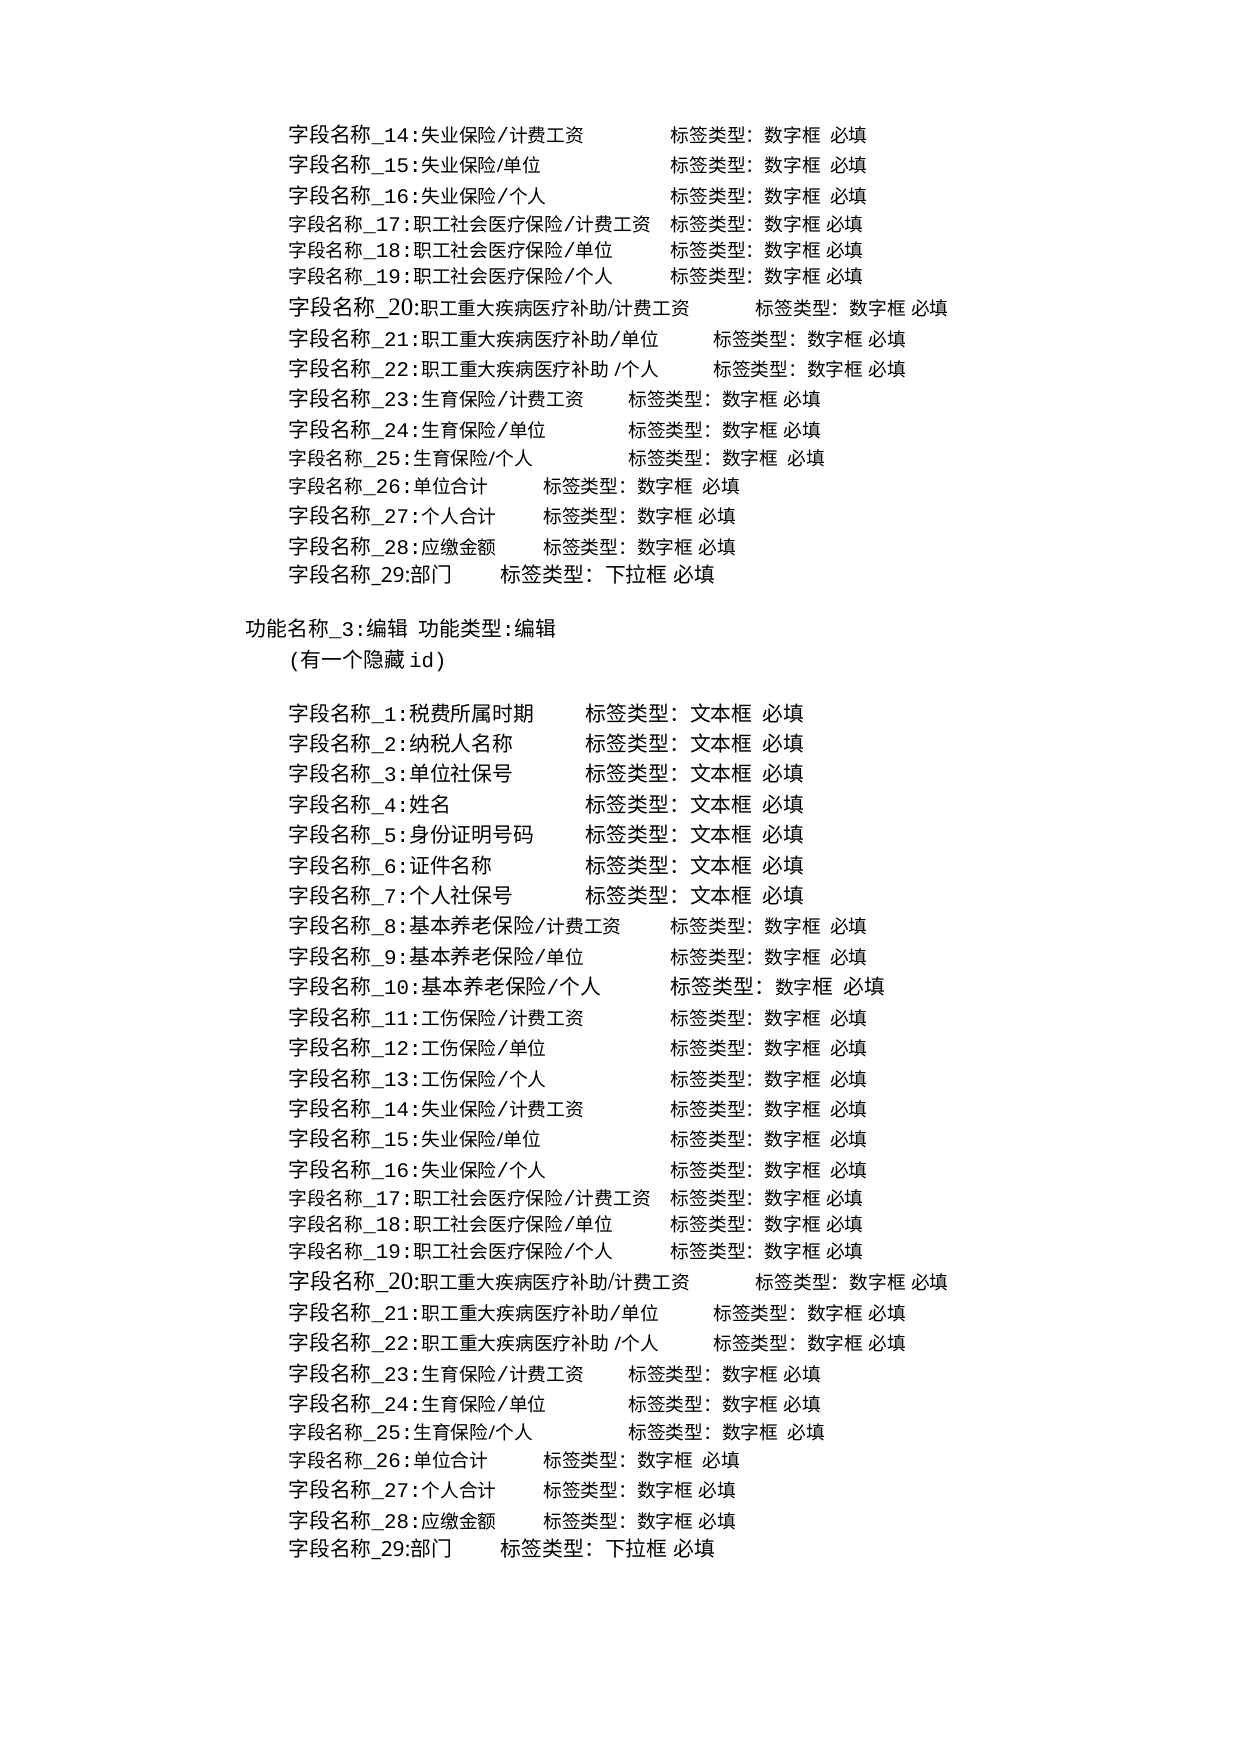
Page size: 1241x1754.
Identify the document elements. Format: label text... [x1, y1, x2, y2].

text 字段名称_17:职工社会医疗保险/计费工资 标签类型：数字框 必填 [118, 1183, 1122, 1212]
text 字段名称_22:职工重大疾病医疗补助 /个人 标签类型：数字框 必填 [118, 352, 1122, 383]
text 字段名称_20:职工重大疾病医疗补助/计费工资 标签类型：数字框 必填 [118, 290, 1122, 322]
text 字段名称_8:基本养老保险/计费工资 标签类型：数字框 必填 [118, 910, 1122, 940]
text 字段名称_22:职工重大疾病医疗补助 /个人 标签类型：数字框 必填 [118, 1326, 1122, 1357]
text (有一个隐藏id) [118, 643, 1122, 673]
text 字段名称_21:职工重大疾病医疗补助/单位 标签类型：数字框 必填 [118, 1296, 1122, 1326]
text 字段名称_20:职工重大疾病医疗补助/计费工资 标签类型：数字框 必填 [118, 1264, 1122, 1296]
text 字段名称_21:职工重大疾病医疗补助/单位 标签类型：数字框 必填 [118, 322, 1122, 352]
text 字段名称_28:应缴金额 标签类型：数字框 必填 [118, 530, 1122, 560]
text 功能名称_3:编辑 功能类型:编辑 [118, 612, 1122, 643]
text 字段名称_11:工伤保险/计费工资 标签类型：数字框 必填 [118, 1001, 1122, 1031]
text 字段名称_17:职工社会医疗保险/计费工资 标签类型：数字框 必填 [118, 209, 1122, 237]
text 字段名称_13:工伤保险/个人 标签类型：数字框 必填 [118, 1062, 1122, 1092]
text 字段名称_26:单位合计 标签类型：数字框 必填 [118, 1446, 1122, 1474]
text 字段名称_29:部门 标签类型：下拉框 必填 [118, 1534, 1122, 1563]
text 字段名称_1:税费所属时期 标签类型：文本框 必填 [118, 697, 1122, 727]
text 字段名称_15:失业保险/单位 标签类型：数字框 必填 [118, 148, 1122, 179]
text 字段名称_24:生育保险/单位 标签类型：数字框 必填 [118, 1387, 1122, 1418]
text 字段名称_28:应缴金额 标签类型：数字框 必填 [118, 1504, 1122, 1534]
text 字段名称_27:个人合计 标签类型：数字框 必填 [118, 1474, 1122, 1504]
text 字段名称_26:单位合计 标签类型：数字框 必填 [118, 471, 1122, 499]
text 字段名称_16:失业保险/个人 标签类型：数字框 必填 [118, 1153, 1122, 1183]
text 字段名称_7:个人社保号 标签类型：文本框 必填 [118, 879, 1122, 910]
text 字段名称_27:个人合计 标签类型：数字框 必填 [118, 499, 1122, 530]
text 字段名称_15:失业保险/单位 标签类型：数字框 必填 [118, 1123, 1122, 1153]
text 字段名称_19:职工社会医疗保险/个人 标签类型：数字框 必填 [118, 1238, 1122, 1264]
text 字段名称_6:证件名称 标签类型：文本框 必填 [118, 849, 1122, 879]
text 字段名称_2:纳税人名称 标签类型：文本框 必填 [118, 727, 1122, 758]
text 字段名称_23:生育保险/计费工资 标签类型：数字框 必填 [118, 1357, 1122, 1387]
text 字段名称_19:职工社会医疗保险/个人 标签类型：数字框 必填 [118, 264, 1122, 290]
text 字段名称_14:失业保险/计费工资 标签类型：数字框 必填 [118, 118, 1122, 148]
text 字段名称_25:生育保险/个人 标签类型：数字框 必填 [118, 443, 1122, 471]
text 字段名称_18:职工社会医疗保险/单位 标签类型：数字框 必填 [118, 237, 1122, 264]
text 字段名称_24:生育保险/单位 标签类型：数字框 必填 [118, 413, 1122, 443]
text 字段名称_18:职工社会医疗保险/单位 标签类型：数字框 必填 [118, 1212, 1122, 1238]
text 字段名称_29:部门 标签类型：下拉框 必填 [118, 560, 1122, 589]
text 字段名称_3:单位社保号 标签类型：文本框 必填 [118, 758, 1122, 788]
text 字段名称_14:失业保险/计费工资 标签类型：数字框 必填 [118, 1092, 1122, 1123]
text 字段名称_4:姓名 标签类型：文本框 必填 [118, 788, 1122, 818]
text 字段名称_5:身份证明号码 标签类型：文本框 必填 [118, 818, 1122, 849]
text 字段名称_16:失业保险/个人 标签类型：数字框 必填 [118, 179, 1122, 209]
text 字段名称_23:生育保险/计费工资 标签类型：数字框 必填 [118, 383, 1122, 413]
text 字段名称_9:基本养老保险/单位 标签类型：数字框 必填 [118, 940, 1122, 971]
text 字段名称_25:生育保险/个人 标签类型：数字框 必填 [118, 1418, 1122, 1446]
text 字段名称_12:工伤保险/单位 标签类型：数字框 必填 [118, 1031, 1122, 1062]
text 字段名称_10:基本养老保险/个人 标签类型：数字框 必填 [118, 971, 1122, 1001]
